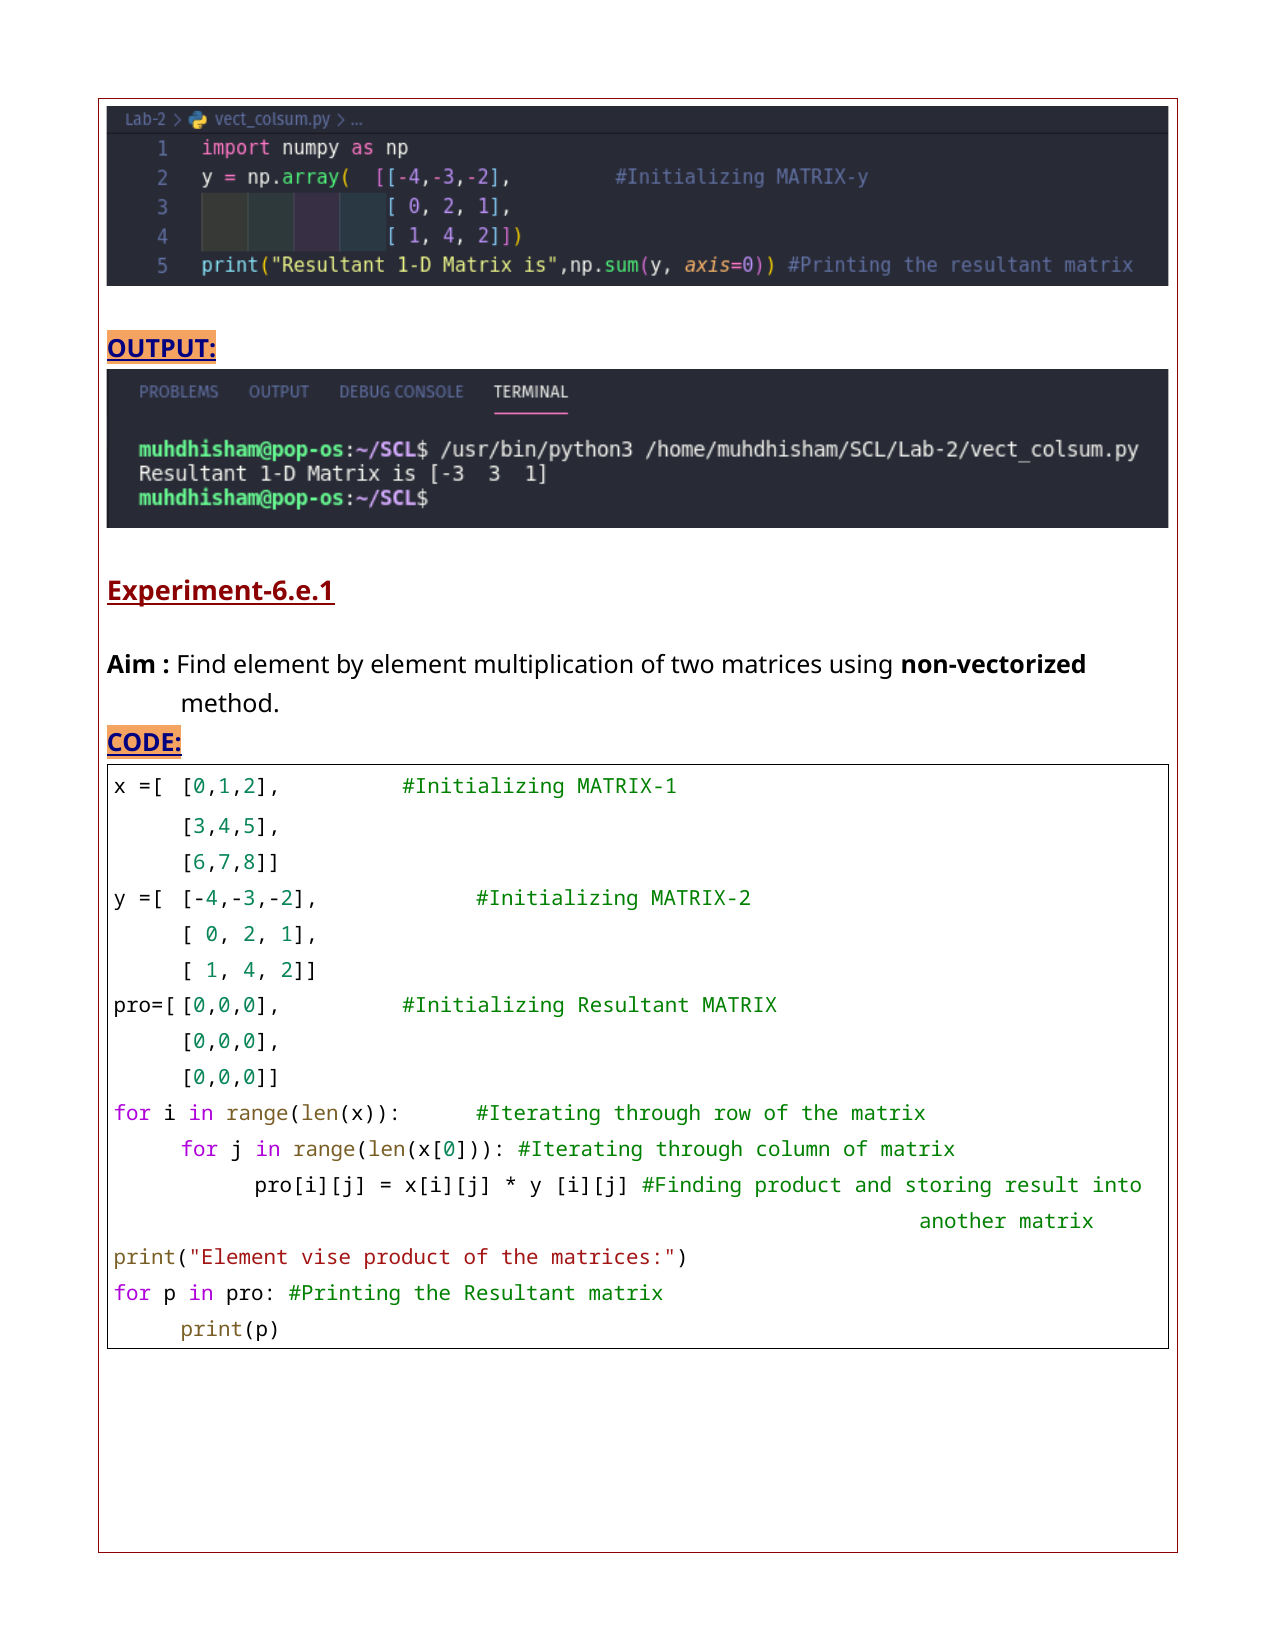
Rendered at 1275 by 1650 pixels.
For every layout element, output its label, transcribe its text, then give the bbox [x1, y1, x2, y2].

text CODE: [107, 725, 1168, 759]
text [6,7,8]] [108, 833, 1168, 869]
text for j in range(len(x[0])): #Iterating through column of matrix [108, 1120, 1168, 1156]
text Aim : Find element by element multiplication of two matrices using non-vectorized method. [107, 647, 1168, 720]
text print("Element vise product of the matrices:") [108, 1228, 1168, 1264]
text [3,4,5], [108, 797, 1168, 833]
text [ 0, 2, 1], [108, 904, 1168, 941]
picture [106, 369, 1169, 528]
text Experiment-6.e.1 [107, 572, 1168, 608]
text for i in range(len(x)): #Iterating through row of the matrix [108, 1084, 1168, 1120]
text y =[ [-4,-3,-2], #Initializing MATRIX-2 [108, 869, 1168, 904]
text [0,0,0]] [108, 1048, 1168, 1084]
text OUTPUT: [107, 330, 1168, 364]
text [0,0,0], [108, 1012, 1168, 1048]
text for p in pro: #Printing the Resultant matrix [108, 1264, 1168, 1300]
text pro[i][j] = x[i][j] * y [i][j] #Finding product and storing result into another matrix [108, 1156, 1168, 1228]
text x =[ [0,1,2], #Initializing MATRIX-1 [108, 765, 1168, 797]
picture [106, 106, 1169, 286]
text [ 1, 4, 2]] [108, 941, 1168, 976]
text print(p) [108, 1300, 1168, 1348]
text pro=[ [0,0,0], #Initializing Resultant MATRIX [108, 976, 1168, 1012]
